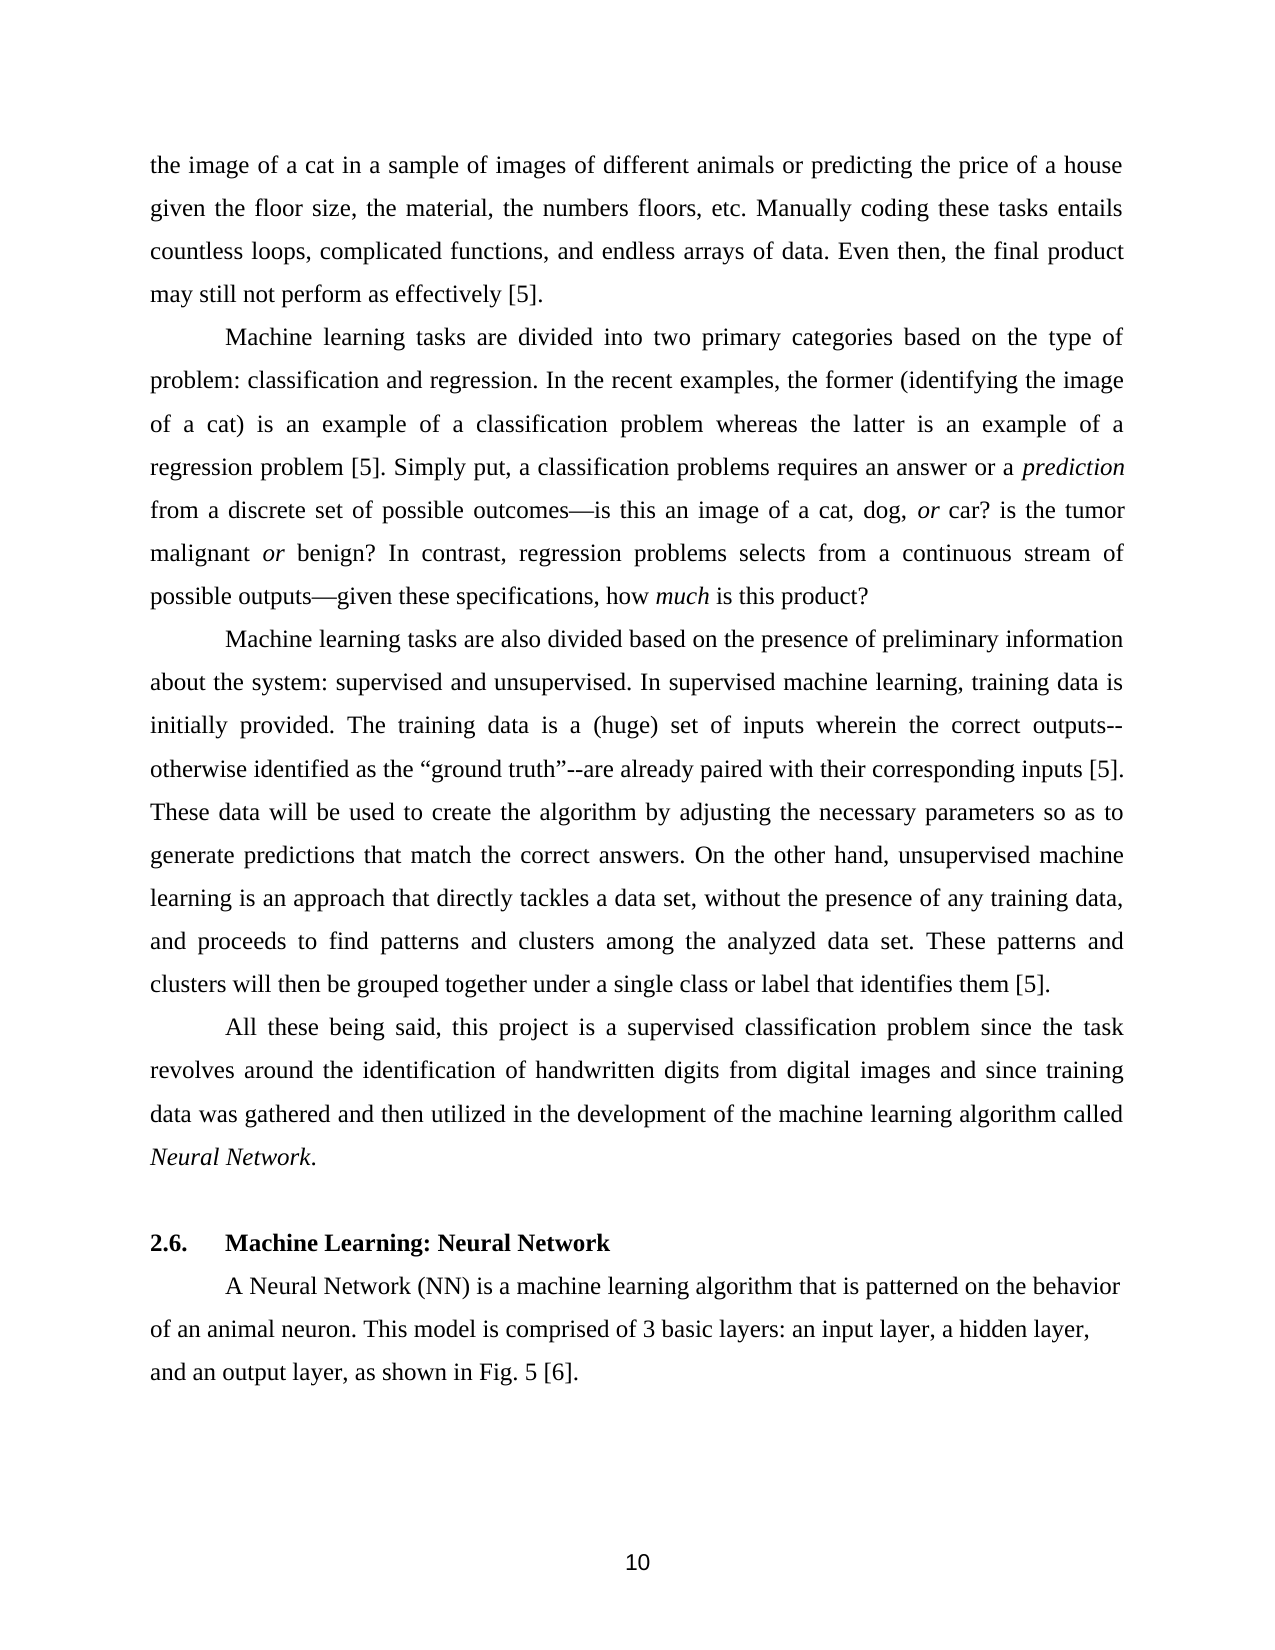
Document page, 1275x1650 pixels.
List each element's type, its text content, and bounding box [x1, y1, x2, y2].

text Machine learning tasks are also divided based on the presence of preliminary information about the system: supervised and unsupervised. In supervised machine learning, training data is initially provided. The training data is a (huge) set of inputs wherein the correct outputs--otherwise identified as the “ground truth”--are already paired with their corresponding inputs [5]. These data will be used to create the algorithm by adjusting the necessary parameters so as to generate predictions that match the correct answers. On the other hand, unsupervised machine learning is an approach that directly tackles a data set, without the presence of any training data, and proceeds to find patterns and clusters among the analyzed data set. These patterns and clusters will then be grouped together under a single class or label that identifies them [5]. [150, 624, 1125, 998]
text Machine learning tasks are divided into two primary categories based on the type of problem: classification and regression. In the recent examples, the former (identifying the image of a cat) is an example of a classification problem whereas the latter is an example of a regression problem [5]. Simply put, a classification problems requires an answer or a prediction from a discrete set of possible outcomes—is this an image of a cat, dog, or car? is the tumor malignant or benign? In contrast, regression problems selects from a continuous stream of possible outputs—given these specifications, how much is this product? [150, 322, 1125, 610]
text the image of a cat in a sample of images of different animals or predicting the price of a house given the floor size, the material, the numbers floors, etc. Manually coding these tasks entails countless loops, complicated functions, and endless arrays of data. Even then, the final product may still not perform as effectively [5]. [150, 150, 1125, 308]
text A Neural Network (NN) is a machine learning algorithm that is patterned on the behavior of an animal neuron. This model is comprised of 3 basic layers: an input layer, a hidden layer, and an output layer, as shown in Fig. 5 [6]. [150, 1271, 1125, 1386]
list Machine Learning: Neural Network [187, 1228, 1125, 1257]
text All these being said, this project is a supervised classification problem since the task revolves around the identification of handwritten digits from digital images and since training data was gathered and then utilized in the development of the machine learning algorithm called Neural Network. [150, 1012, 1125, 1171]
